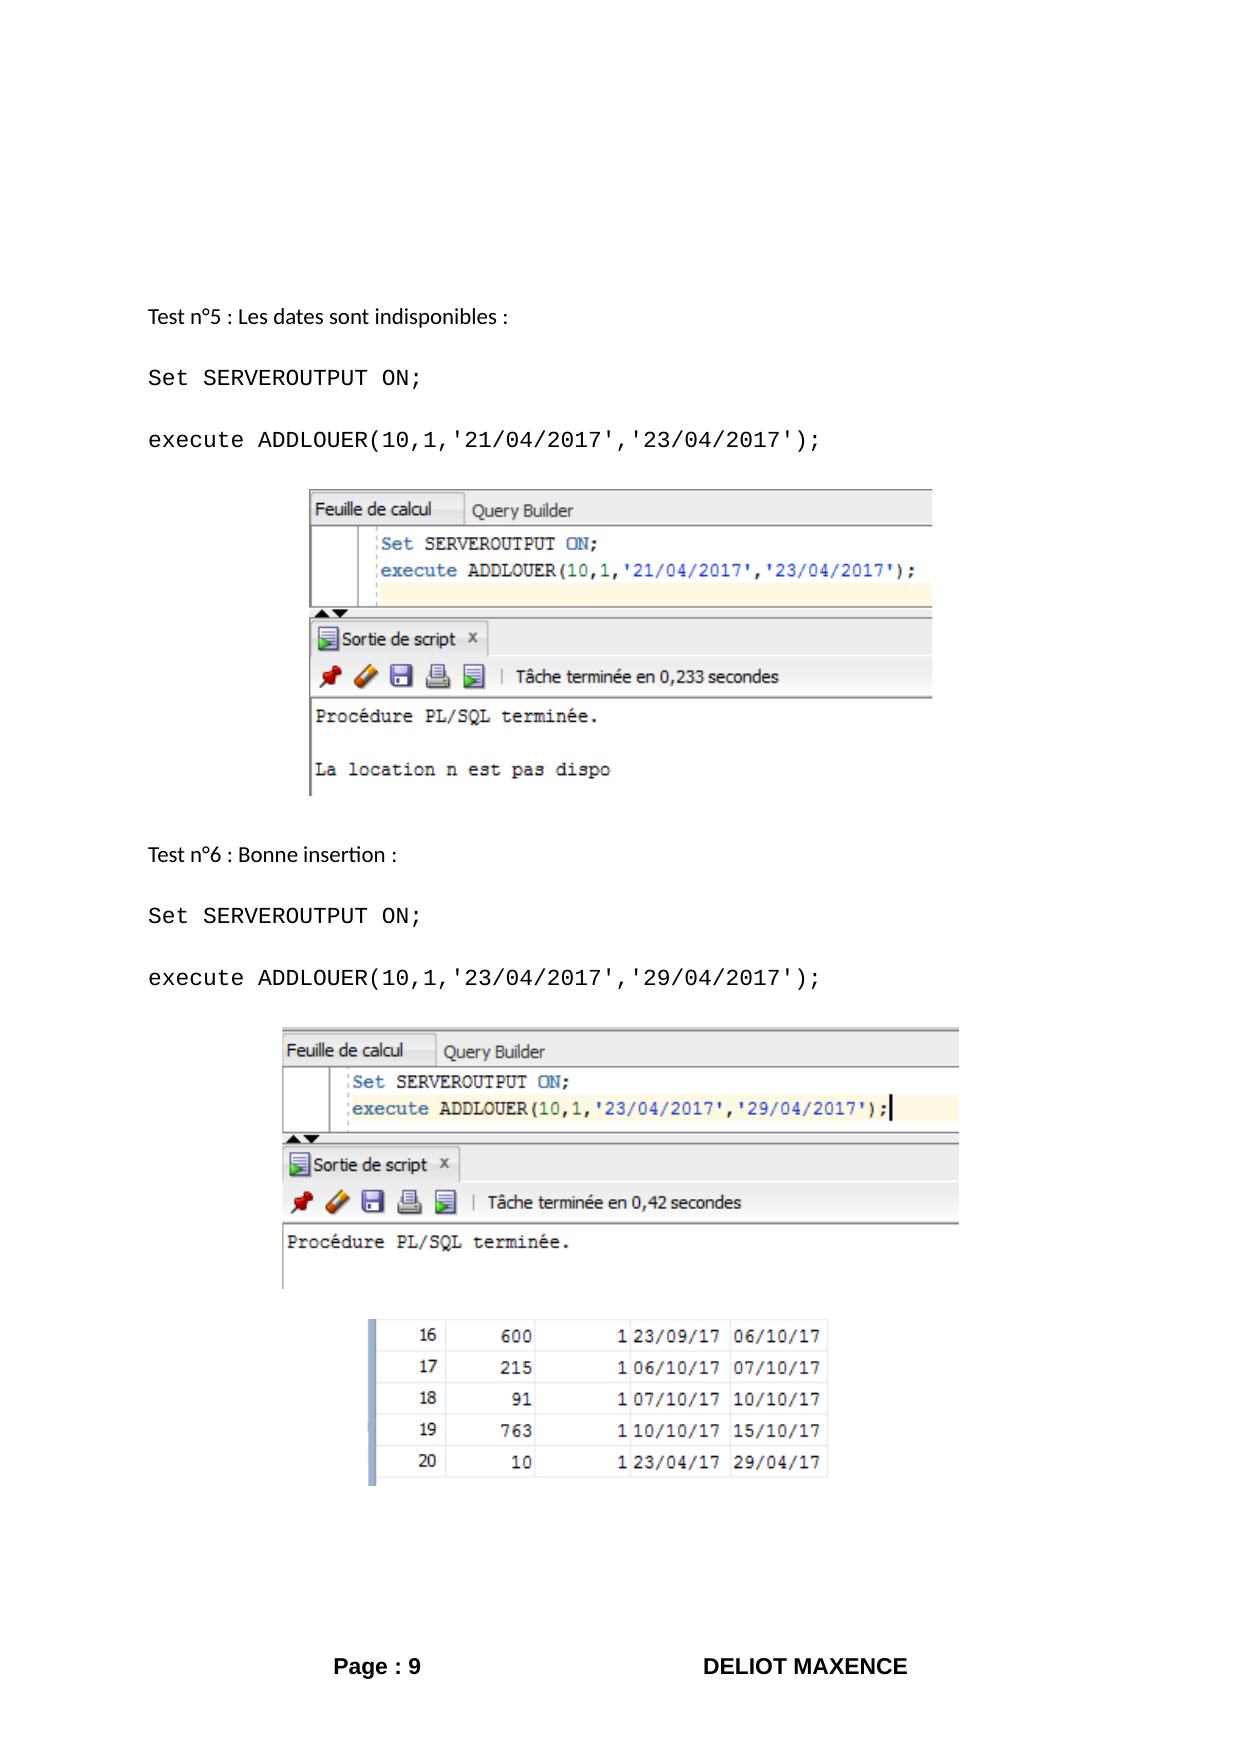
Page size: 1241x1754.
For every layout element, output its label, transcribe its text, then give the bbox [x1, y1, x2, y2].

text Test n°6 : Bonne insertion : [148, 490, 1039, 868]
text execute ADDLOUER(10,1,'23/04/2017','29/04/2017'); [148, 966, 1039, 992]
text Set SERVEROUTPUT ON; [148, 367, 1039, 393]
text Test n°5 : Les dates sont indisponibles : [148, 302, 1039, 331]
text Set SERVEROUTPUT ON; [148, 905, 1039, 931]
picture [367, 1319, 874, 1486]
text execute ADDLOUER(10,1,'21/04/2017','23/04/2017'); [148, 428, 1039, 454]
picture [309, 489, 933, 796]
picture [282, 1027, 959, 1289]
